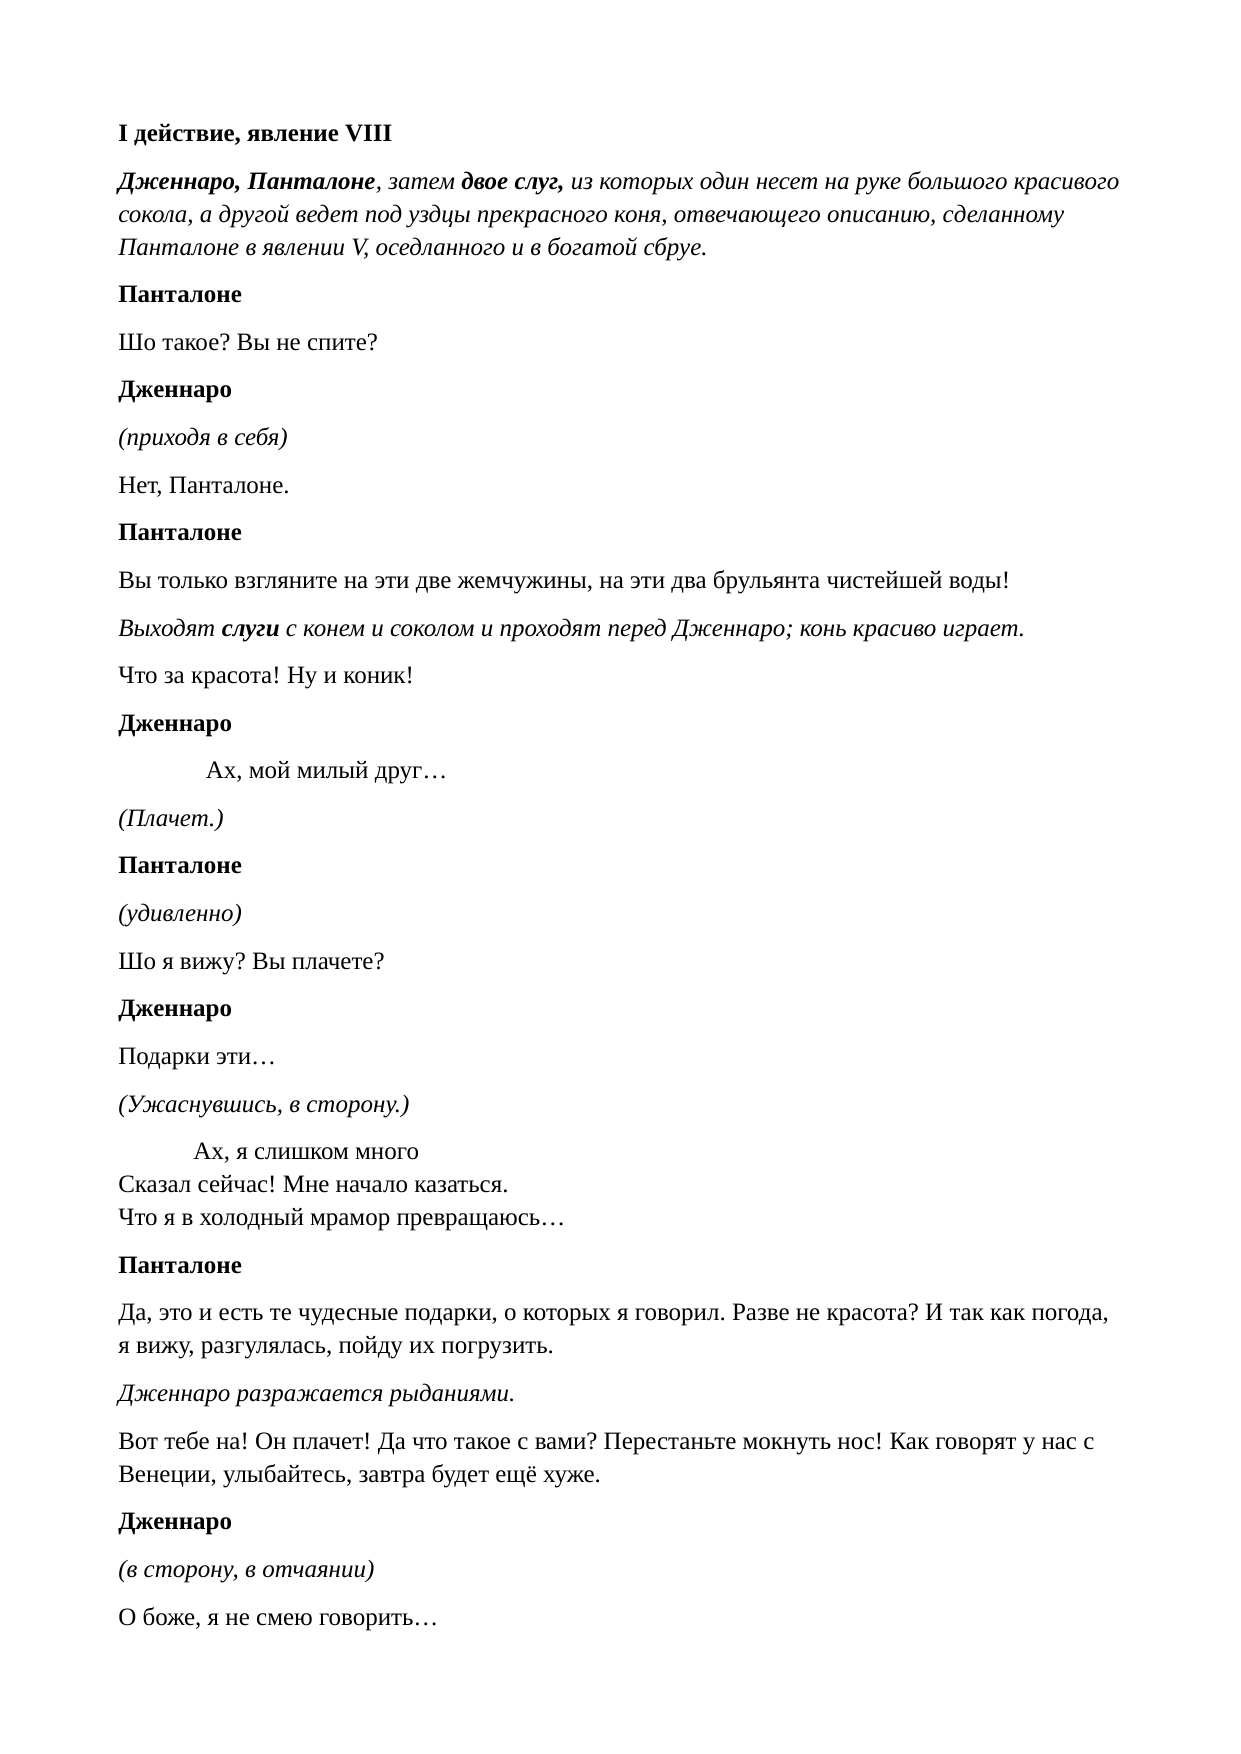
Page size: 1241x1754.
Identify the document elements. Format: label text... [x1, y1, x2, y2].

text Дженнаро [118, 1506, 1122, 1535]
text (приходя в себя) [118, 422, 1122, 451]
text Шо я вижу? Вы плачете? [118, 946, 1122, 974]
text Вы только взгляните на эти две жемчужины, на эти два брульянта чистейшей воды! [118, 565, 1122, 594]
text Дженнаро [118, 993, 1122, 1022]
text (в сторону, в отчаянии) [118, 1554, 1122, 1583]
text Ах, мой милый друг… [118, 755, 1122, 784]
text (удивленно) [118, 898, 1122, 927]
text I действие, явление VIII [118, 118, 1122, 147]
text Дженнаро, Панталоне, затем двое слуг, из которых один несет на руке большого красивого сокола, а другой ведет под уздцы прекрасного коня, отвечающего описанию, сделанному Панталоне в явлении V, оседланного и в богатой сбруе. [118, 166, 1122, 261]
text Панталоне [118, 279, 1122, 308]
text Подарки эти… [118, 1041, 1122, 1070]
text Вот тебе на! Он плачет! Да что такое с вами? Перестаньте мокнуть нос! Как говорят у нас с Венеции, улыбайтесь, завтра будет ещё хуже. [118, 1426, 1122, 1487]
text (Ужаснувшись, в сторону.) [118, 1089, 1122, 1117]
text Шо такое? Вы не спите? [118, 327, 1122, 356]
text Да, это и есть те чудесные подарки, о которых я говорил. Разве не красота? И так как погода, я вижу, разгулялась, пойду их погрузить. [118, 1297, 1122, 1359]
text Панталоне [118, 1250, 1122, 1279]
text Что я в холодный мрамор превращаюсь… [118, 1202, 1122, 1231]
text Ах, я слишком много [118, 1136, 1122, 1165]
text Нет, Панталоне. [118, 470, 1122, 498]
text Сказал сейчас! Мне начало казаться. [118, 1169, 1122, 1198]
text Панталоне [118, 851, 1122, 879]
text Панталоне [118, 517, 1122, 546]
text Дженнаро [118, 374, 1122, 403]
text Дженнаро разражается рыданиями. [118, 1378, 1122, 1407]
text Выходят слуги с конем и соколом и проходят перед Дженнаро; конь красиво играет. [118, 613, 1122, 641]
text (Плачет.) [118, 803, 1122, 832]
text Что за красота! Ну и коник! [118, 660, 1122, 689]
text Дженнаро [118, 708, 1122, 737]
text О боже, я не смею говорить… [118, 1602, 1122, 1630]
